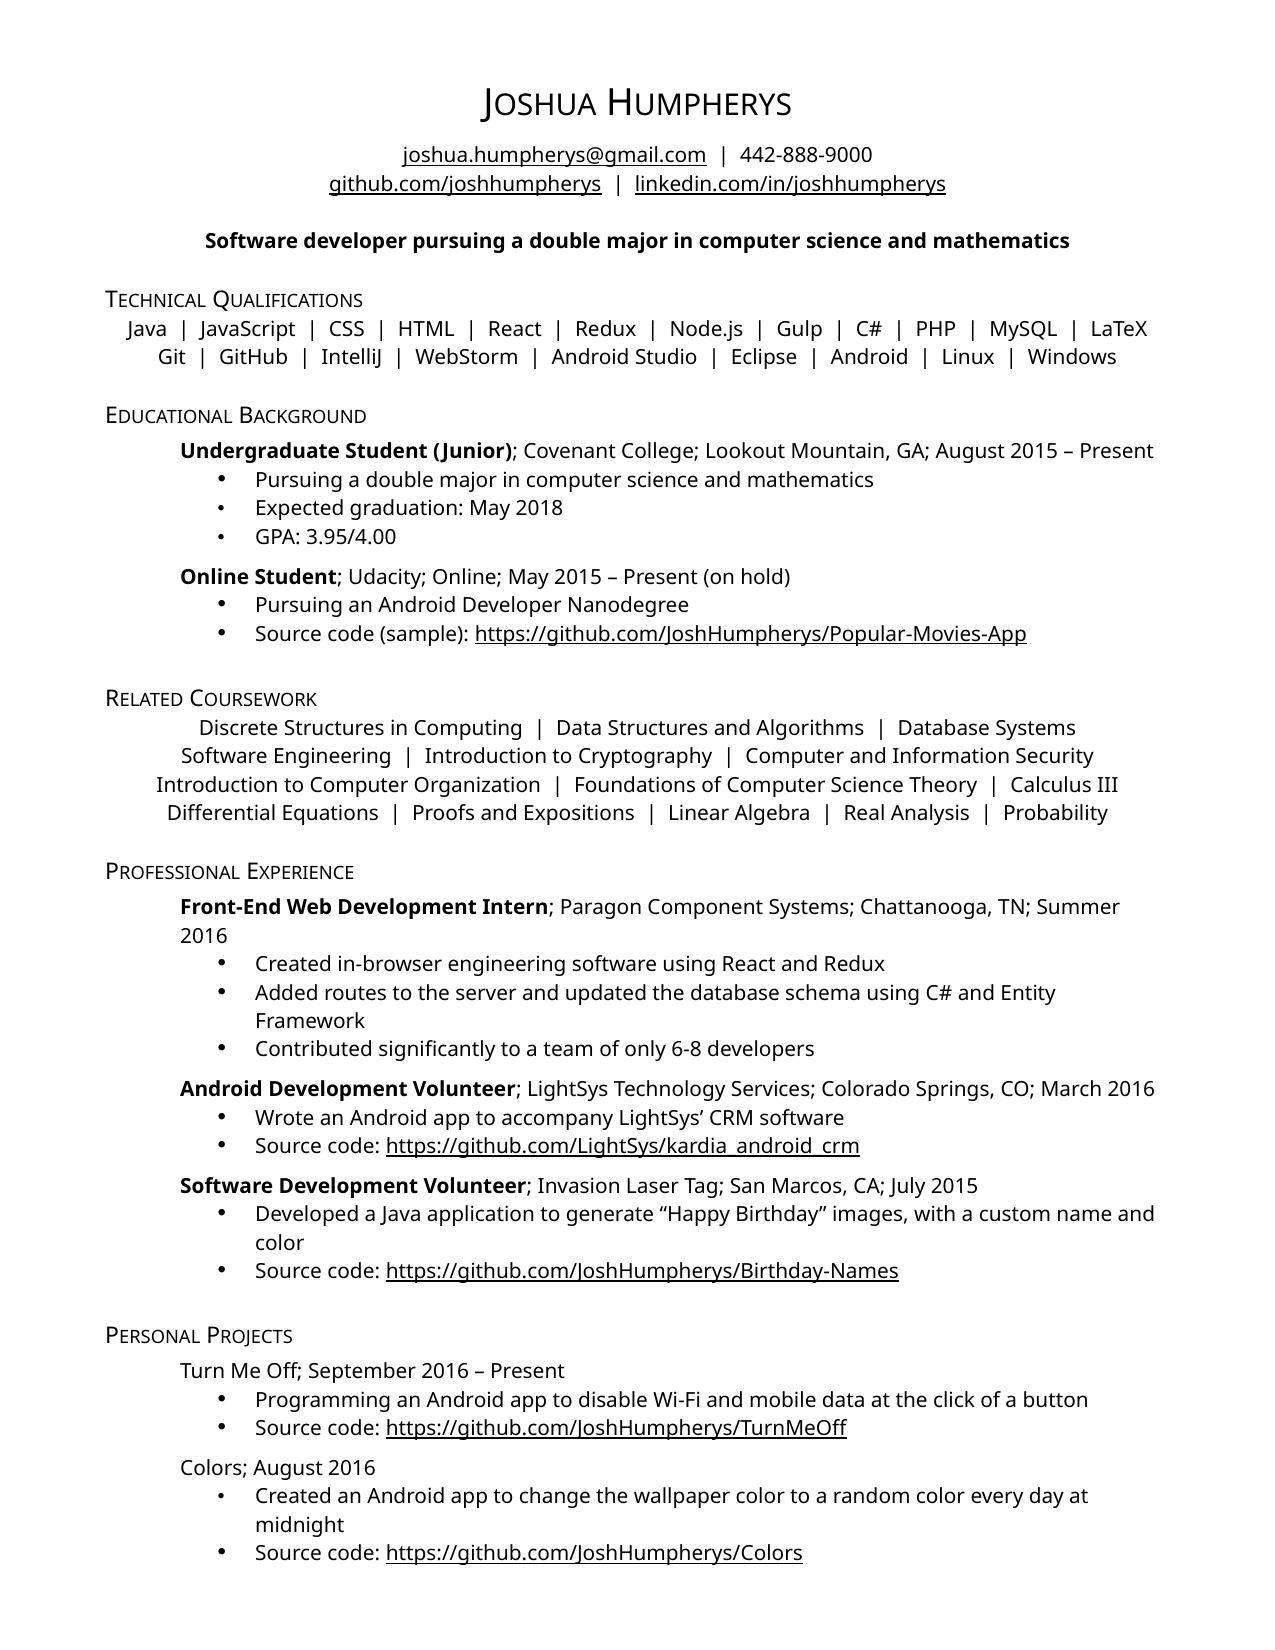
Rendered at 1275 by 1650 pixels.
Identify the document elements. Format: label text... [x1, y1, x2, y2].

text Introduction to Computer Organization | Foundations of Computer Science Theory | Calculus III [105, 770, 1170, 798]
table_header Turn Me Off; September 2016 – Present Programming an Android app to disable Wi-Fi and mobile data at the click of a button Source code: https://github.com/JoshHumpherys/TurnMeOff Colors; August 2016 Created an Android app to change the wallpaper color to a random color every day at midnight Source code: https://github.com/JoshHumpherys/Colors [105, 1350, 1170, 1573]
text Related Coursework [105, 682, 1170, 713]
text github.com/joshhumpherys | linkedin.com/in/joshhumpherys [105, 169, 1170, 197]
text Educational Background [105, 399, 1170, 431]
text Software Engineering | Introduction to Cryptography | Computer and Information Security [105, 741, 1170, 770]
text Software developer pursuing a double major in computer science and mathematics [105, 226, 1170, 254]
text Differential Equations | Proofs and Expositions | Linear Algebra | Real Analysis | Probability [105, 798, 1170, 827]
table_header Undergraduate Student (Junior); Covenant College; Lookout Mountain, GA; August 2015 – Present Pursuing a double major in computer science and mathematics Expected graduation: May 2018 GPA: 3.95/4.00 Online Student; Udacity; Online; May 2015 – Present (on hold) Pursuing an Android Developer Nanodegree Source code (sample): https://github.com/JoshHumpherys/Popular-Movies-App [105, 431, 1170, 653]
text Discrete Structures in Computing | Data Structures and Algorithms | Database Systems [105, 713, 1170, 741]
table_header Front-End Web Development Intern; Paragon Component Systems; Chattanooga, TN; Summer 2016 Created in-browser engineering software using React and Redux Added routes to the server and updated the database schema using C# and Entity Framework Contributed significantly to a team of only 6-8 developers Android Development Volunteer; LightSys Technology Services; Colorado Springs, CO; March 2016 Wrote an Android app to accompany LightSys’ CRM software Source code: https://github.com/LightSys/kardia_android_crm Software Development Volunteer; Invasion Laser Tag; San Marcos, CA; July 2015 Developed a Java application to generate “Happy Birthday” images, with a custom name and color Source code: https://github.com/JoshHumpherys/Birthday-Names [105, 886, 1170, 1291]
text Joshua Humpherys [105, 75, 1170, 126]
text Git | GitHub | IntelliJ | WebStorm | Android Studio | Eclipse | Android | Linux | Windows [105, 342, 1170, 371]
text Java | JavaScript | CSS | HTML | React | Redux | Node.js | Gulp | C# | PHP | MySQL | LaTeX [105, 314, 1170, 342]
text Personal Projects [105, 1319, 1170, 1350]
text Professional Experience [105, 855, 1170, 886]
text joshua.humpherys@gmail.com | 442-888-9000 [105, 141, 1170, 169]
text Technical Qualifications [105, 283, 1170, 314]
